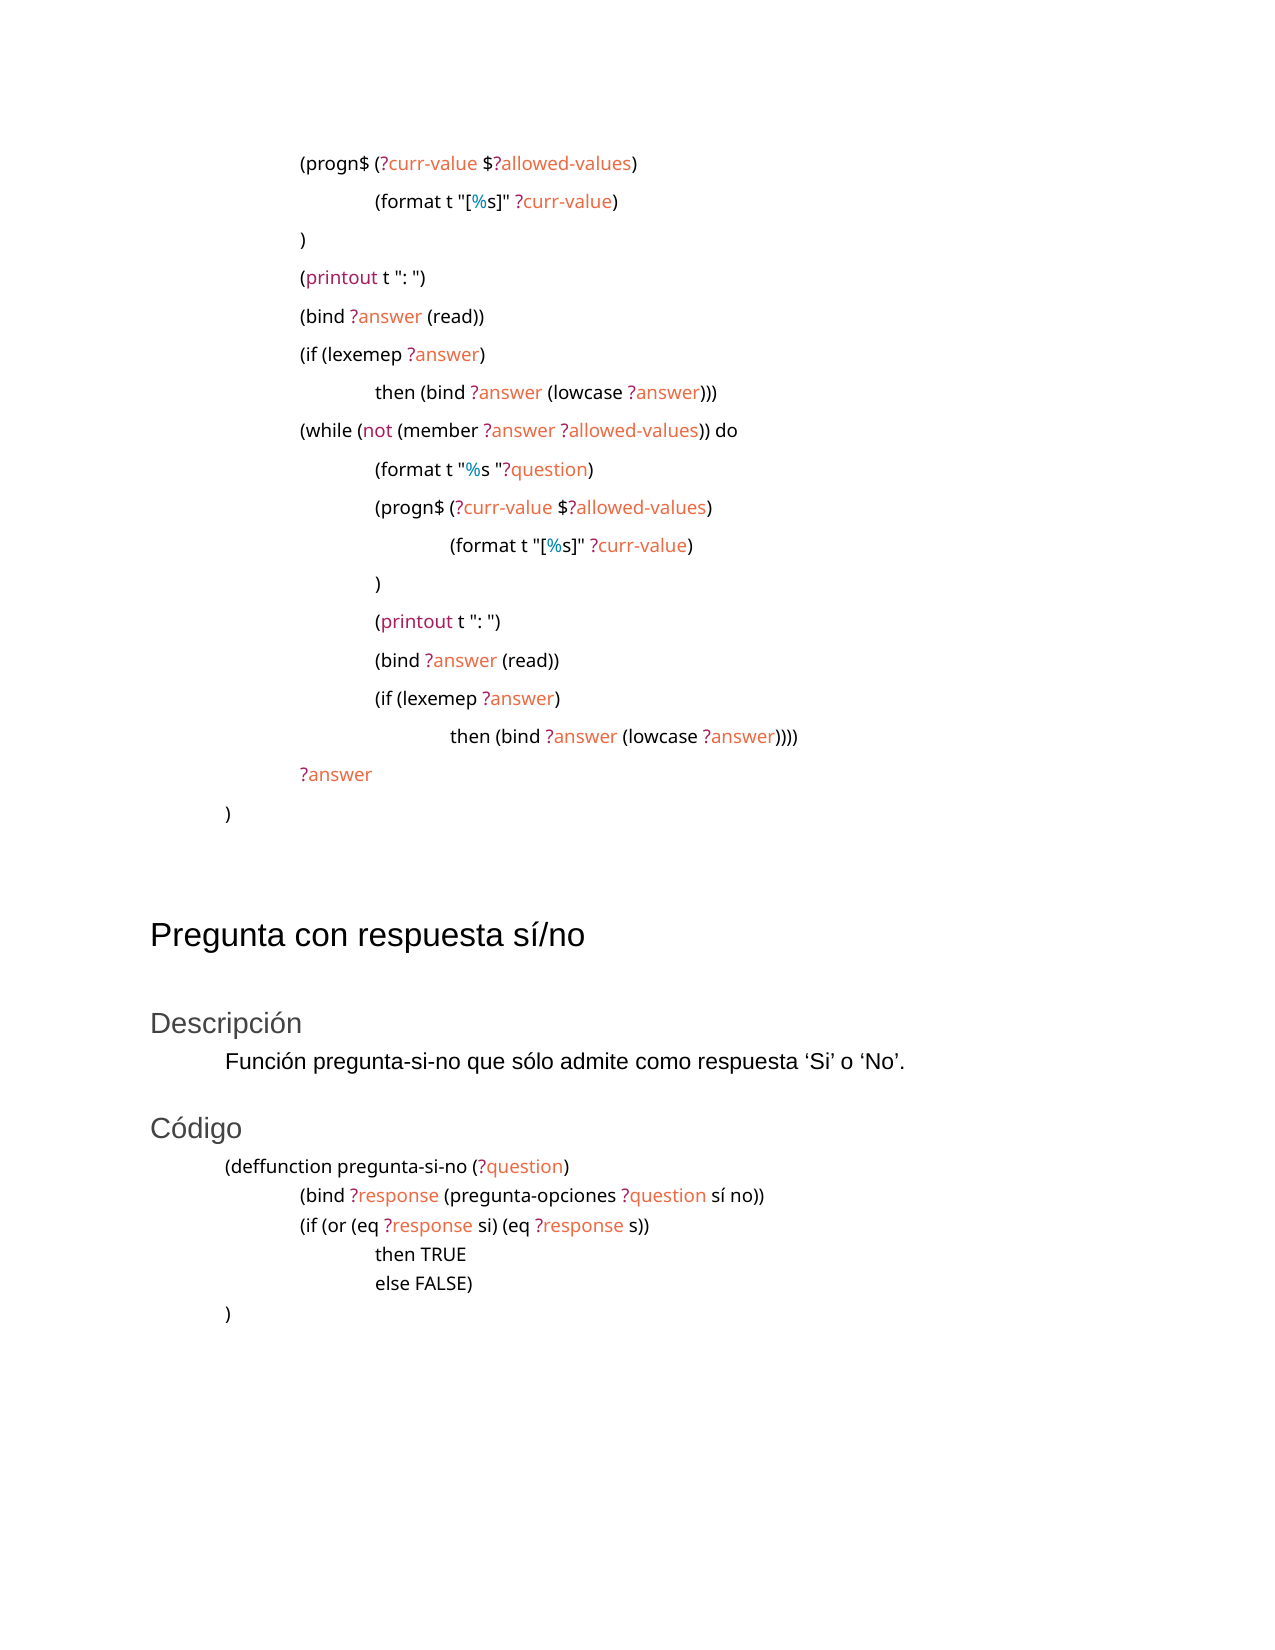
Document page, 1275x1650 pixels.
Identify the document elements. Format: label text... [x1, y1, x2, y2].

text (format t "[%s]" ?curr-value) [150, 188, 1125, 214]
subtitle Descripción [150, 1006, 1125, 1039]
subtitle Código [150, 1111, 1125, 1145]
text then (bind ?answer (lowcase ?answer)))) [150, 723, 1125, 749]
text ) [150, 800, 1125, 825]
text ) [150, 226, 1125, 252]
text (bind ?response (pregunta-opciones ?question sí no)) [150, 1183, 1125, 1208]
text (format t "[%s]" ?curr-value) [150, 532, 1125, 558]
text else FALSE) [150, 1271, 1125, 1296]
text (printout t ": ") [150, 609, 1125, 634]
text (if (lexemep ?answer) [150, 341, 1125, 367]
text then TRUE [150, 1241, 1125, 1267]
text then (bind ?answer (lowcase ?answer))) [150, 379, 1125, 405]
text (format t "%s "?question) [150, 456, 1125, 481]
text (bind ?answer (read)) [150, 303, 1125, 328]
text (bind ?answer (read)) [150, 647, 1125, 672]
subtitle Pregunta con respuesta sí/no [150, 915, 1125, 953]
text ) [150, 1300, 1125, 1325]
text (while (not (member ?answer ?allowed-values)) do [150, 418, 1125, 443]
text (deffunction pregunta-si-no (?question) [150, 1153, 1125, 1179]
text (if (lexemep ?answer) [150, 685, 1125, 711]
text (printout t ": ") [150, 265, 1125, 290]
text (if (or (eq ?response si) (eq ?response s)) [150, 1212, 1125, 1238]
text ?answer [150, 762, 1125, 787]
text (progn$ (?curr-value $?allowed-values) [150, 150, 1125, 176]
text ) [150, 571, 1125, 596]
text (progn$ (?curr-value $?allowed-values) [150, 494, 1125, 519]
text Función pregunta-si-no que sólo admite como respuesta ‘Si’ o ‘No’. [150, 1048, 1125, 1074]
